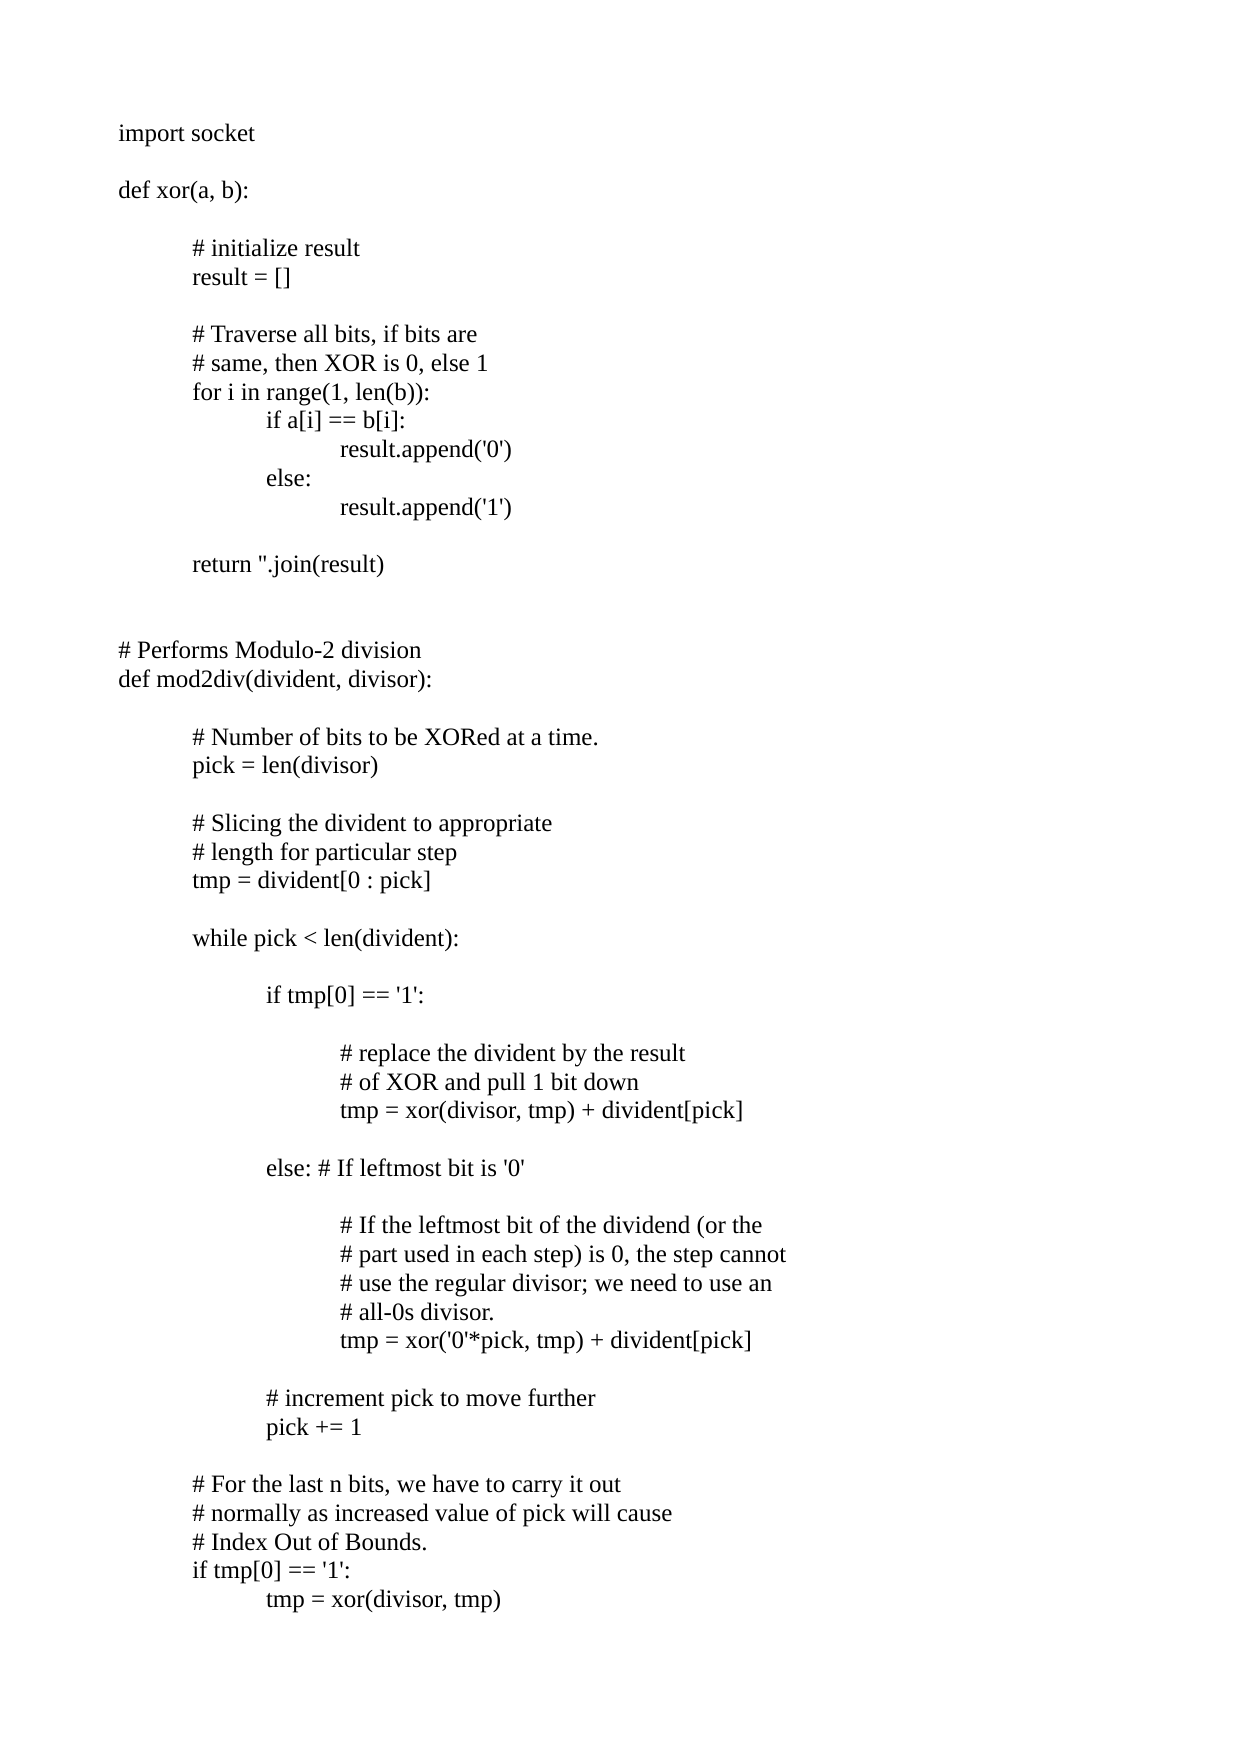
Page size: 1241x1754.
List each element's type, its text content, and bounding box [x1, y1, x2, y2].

text import socket [118, 118, 1122, 147]
text pick += 1 [118, 1412, 1122, 1441]
text # same, then XOR is 0, else 1 [118, 348, 1122, 377]
text # initialize result [118, 233, 1122, 262]
text # Number of bits to be XORed at a time. [118, 722, 1122, 751]
text # Performs Modulo-2 division [118, 636, 1122, 664]
text # Index Out of Bounds. [118, 1527, 1122, 1556]
text tmp = xor(divisor, tmp) + divident[pick] [118, 1096, 1122, 1124]
text if tmp[0] == '1': [118, 981, 1122, 1009]
text tmp = xor('0'*pick, tmp) + divident[pick] [118, 1326, 1122, 1354]
text def xor(a, b): [118, 176, 1122, 204]
text # use the regular divisor; we need to use an [118, 1268, 1122, 1297]
text tmp = xor(divisor, tmp) [118, 1584, 1122, 1613]
text # If the leftmost bit of the dividend (or the [118, 1211, 1122, 1239]
text tmp = divident[0 : pick] [118, 866, 1122, 894]
text if a[i] == b[i]: [118, 406, 1122, 434]
text # normally as increased value of pick will cause [118, 1498, 1122, 1527]
text def mod2div(divident, divisor): [118, 664, 1122, 693]
text while pick < len(divident): [118, 923, 1122, 952]
text else: [118, 463, 1122, 492]
text # Slicing the divident to appropriate [118, 808, 1122, 837]
text # part used in each step) is 0, the step cannot [118, 1239, 1122, 1268]
text # For the last n bits, we have to carry it out [118, 1469, 1122, 1498]
text for i in range(1, len(b)): [118, 377, 1122, 406]
text # Traverse all bits, if bits are [118, 319, 1122, 348]
text pick = len(divisor) [118, 751, 1122, 779]
text if tmp[0] == '1': [118, 1556, 1122, 1584]
text # increment pick to move further [118, 1383, 1122, 1412]
text else: # If leftmost bit is '0' [118, 1153, 1122, 1182]
text result.append('1') [118, 492, 1122, 521]
text # length for particular step [118, 837, 1122, 866]
text # all-0s divisor. [118, 1297, 1122, 1326]
text # of XOR and pull 1 bit down [118, 1067, 1122, 1096]
text # replace the divident by the result [118, 1038, 1122, 1067]
text return ''.join(result) [118, 549, 1122, 578]
text result.append('0') [118, 434, 1122, 463]
text result = [] [118, 262, 1122, 291]
